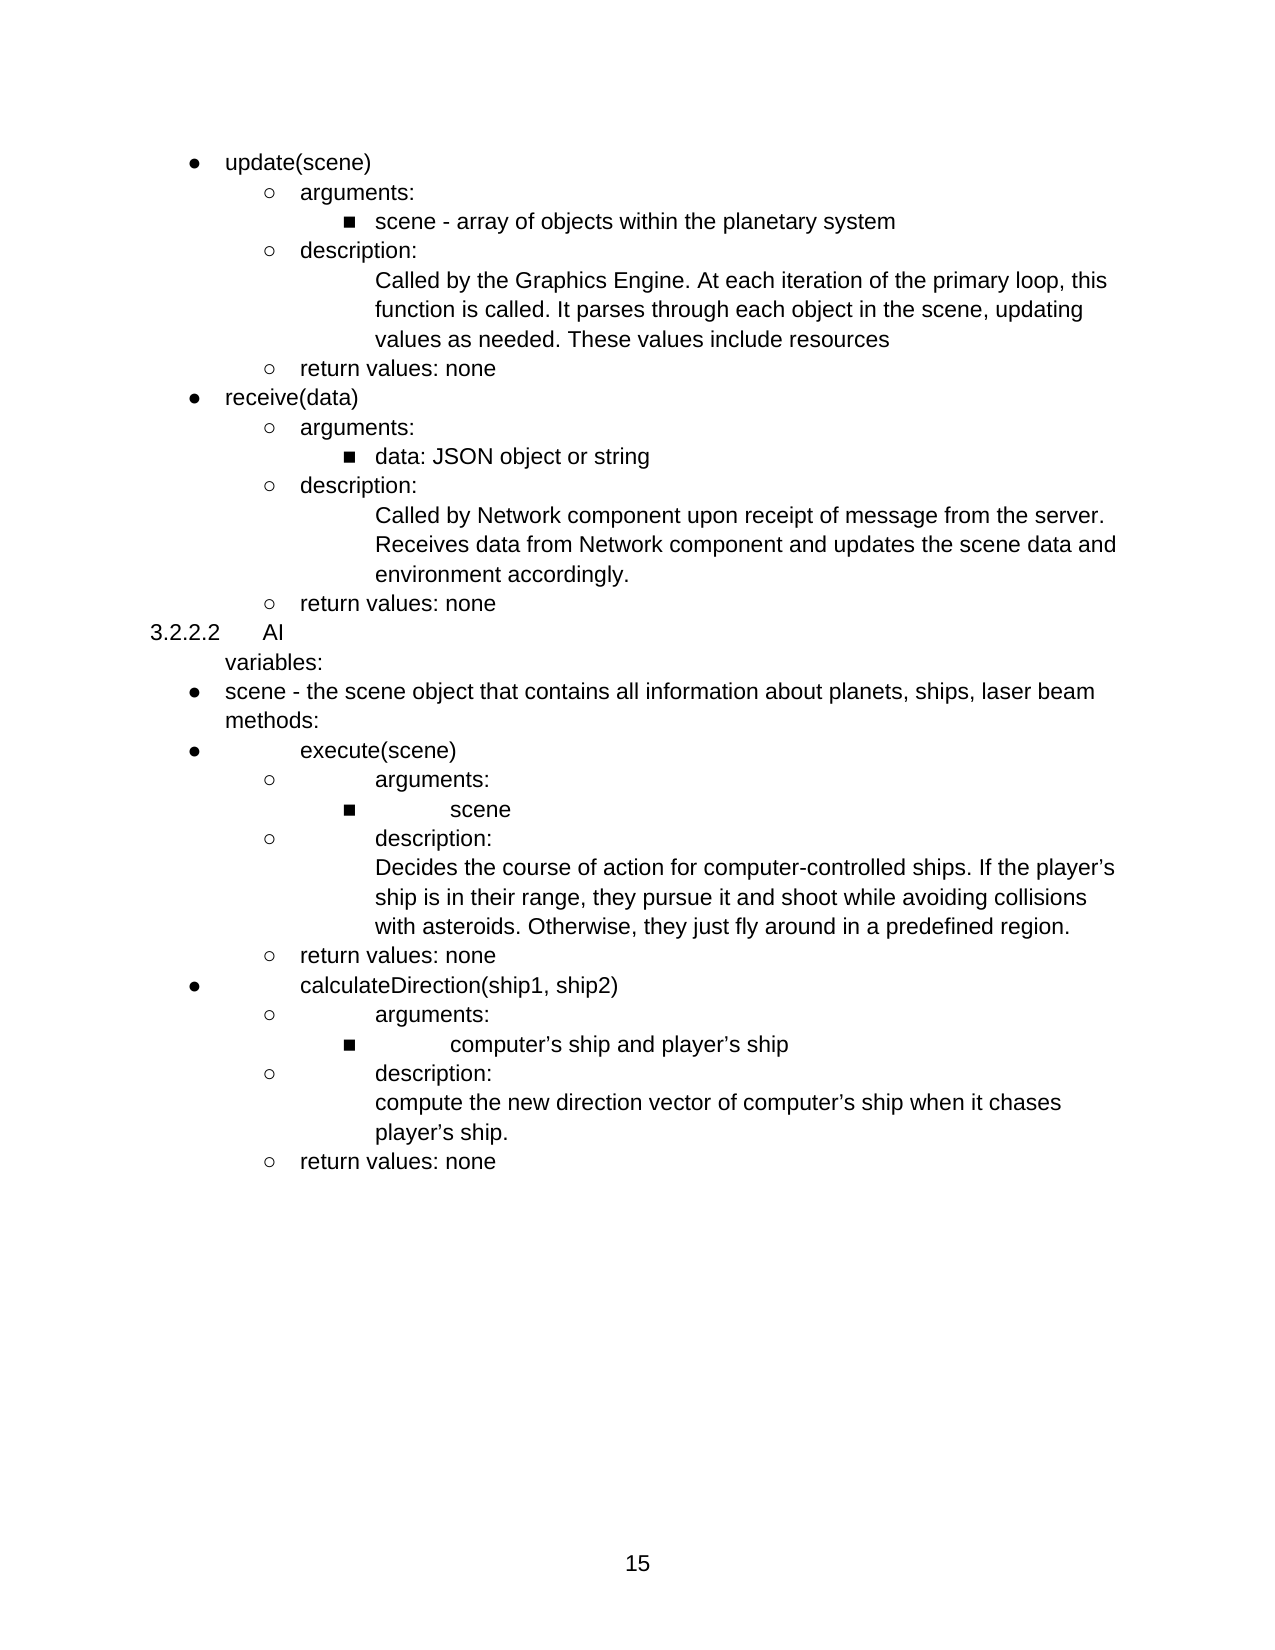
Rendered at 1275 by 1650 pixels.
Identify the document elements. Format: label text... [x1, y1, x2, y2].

list arguments: [262, 414, 1125, 440]
list return values: none [262, 591, 1125, 616]
text Decides the course of action for computer-controlled ships. If the player’s ship is in their range, they pursue it and shoot while avoiding collisions with asteroids. Otherwise, they just fly around in a predefined region. [375, 855, 1125, 939]
list scene [150, 796, 1125, 822]
list return values: none [262, 1149, 1125, 1174]
list description: [262, 473, 1125, 499]
text Called by the Graphics Engine. At each iteration of the primary loop, this function is called. It parses through each object in the scene, updating values as needed. These values include resources [375, 267, 1125, 352]
list calculateDirection(ship1, ship2) [187, 972, 1125, 998]
text methods: [225, 708, 1125, 734]
list arguments: [262, 179, 1125, 205]
list return values: none [262, 356, 1125, 381]
list update(scene) [187, 150, 1125, 176]
list description: [262, 826, 1125, 851]
text 3.2.2.2 AI [150, 620, 1125, 646]
list return values: none [262, 943, 1125, 969]
list computer’s ship and player’s ship [150, 1031, 1125, 1057]
list receive(data) [187, 385, 1125, 411]
list execute(scene) [187, 737, 1125, 763]
list scene - array of objects within the planetary system [150, 209, 1125, 234]
text compute the new direction vector of computer’s ship when it chases player’s ship. [375, 1090, 1125, 1145]
list description: [262, 238, 1125, 264]
list arguments: [262, 767, 1125, 792]
text Called by Network component upon receipt of message from the server. Receives data from Network component and updates the scene data and environment accordingly. [375, 502, 1125, 587]
list arguments: [262, 1002, 1125, 1027]
list description: [262, 1061, 1125, 1086]
text variables: [225, 649, 1125, 675]
list scene - the scene object that contains all information about planets, ships, laser beam [187, 679, 1125, 704]
list data: JSON object or string [150, 444, 1125, 469]
